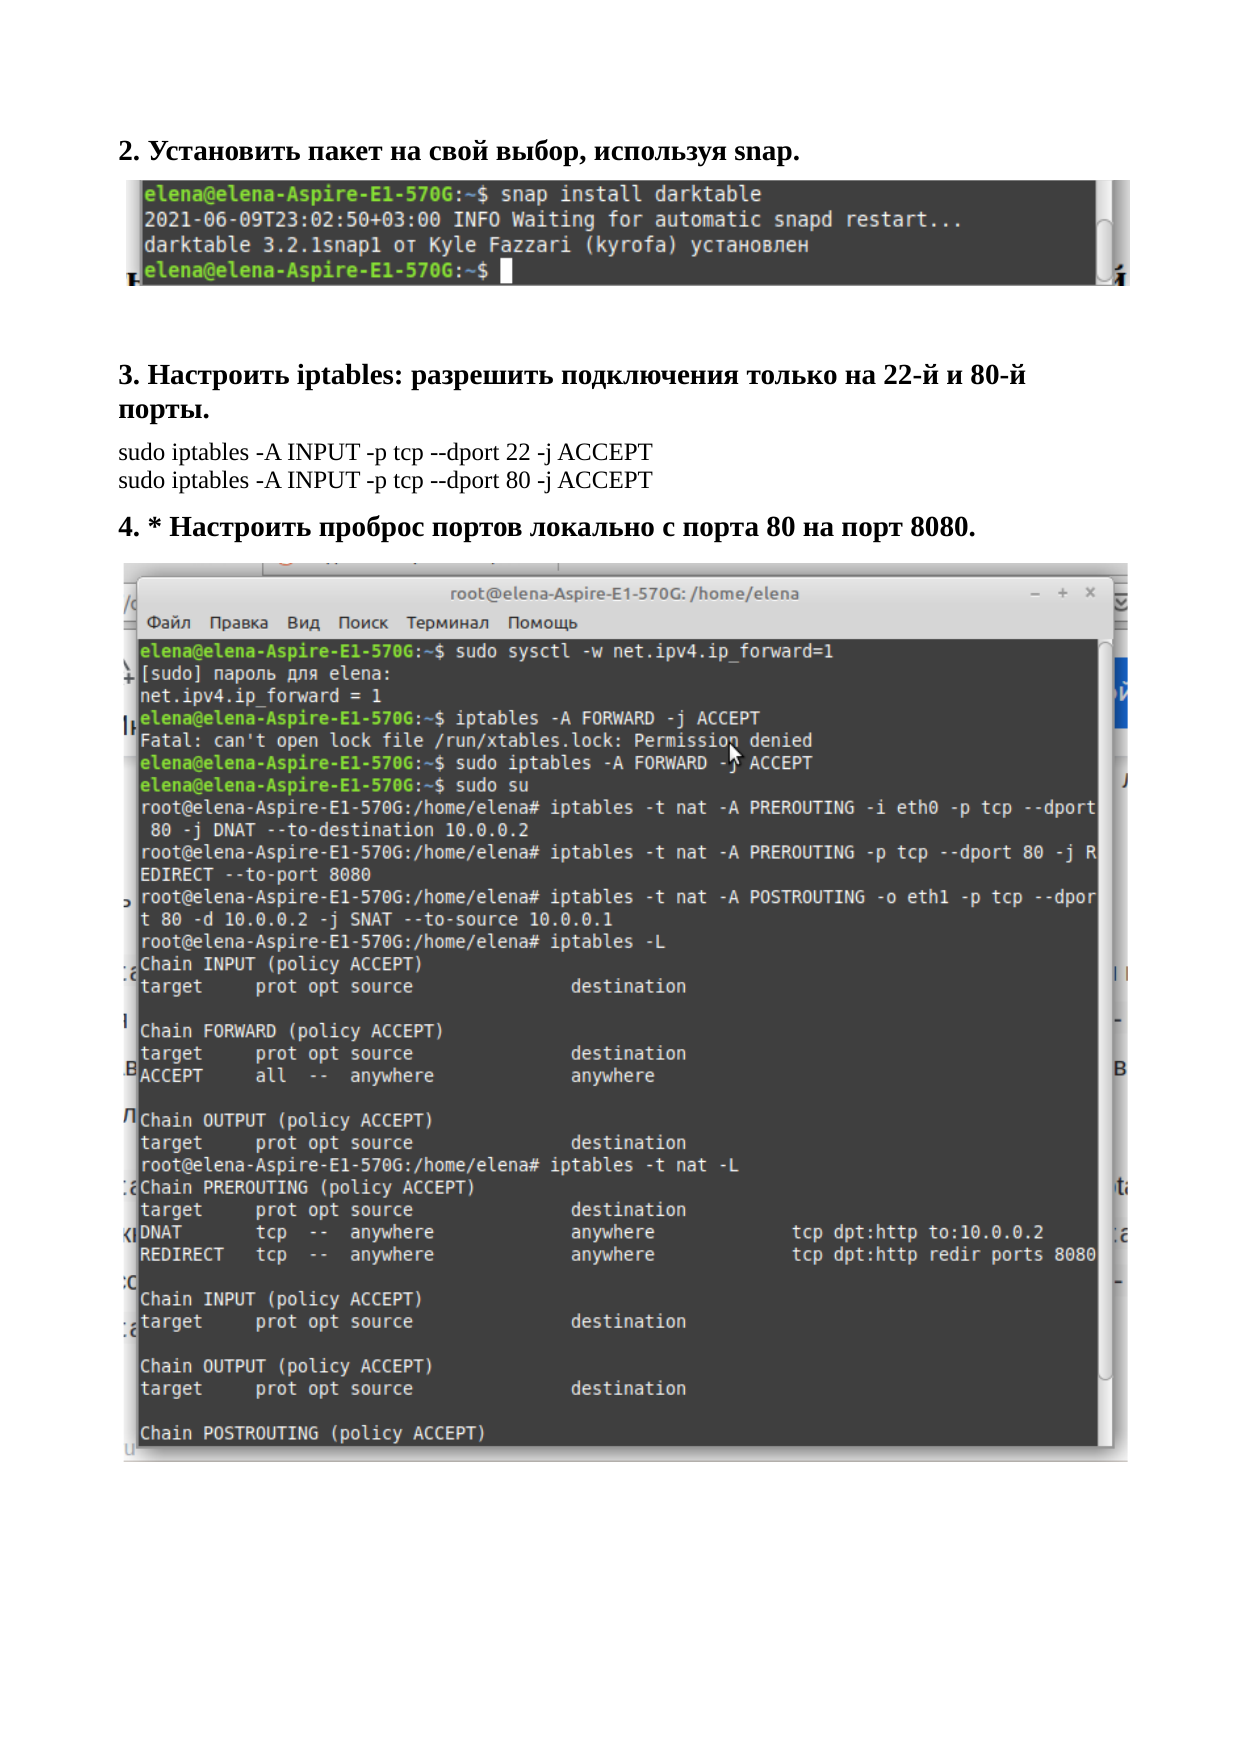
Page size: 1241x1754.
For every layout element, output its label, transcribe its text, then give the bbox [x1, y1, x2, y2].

picture [126, 180, 1130, 286]
text sudo iptables -A INPUT -p tcp --dport 80 -j ACCEPT [118, 466, 1122, 494]
picture [123, 563, 1128, 1462]
text sudo iptables -A INPUT -p tcp --dport 22 -j ACCEPT [118, 437, 1122, 466]
subtitle 4. * Настроить проброс портов локально с порта 80 на порт 8080. [118, 509, 1122, 542]
subtitle 2. Установить пакет на свой выбор, используя snap. [118, 133, 1122, 166]
subtitle 3. Настроить iptables: разрешить подключения только на 22-й и 80-й порты. [118, 357, 1122, 424]
